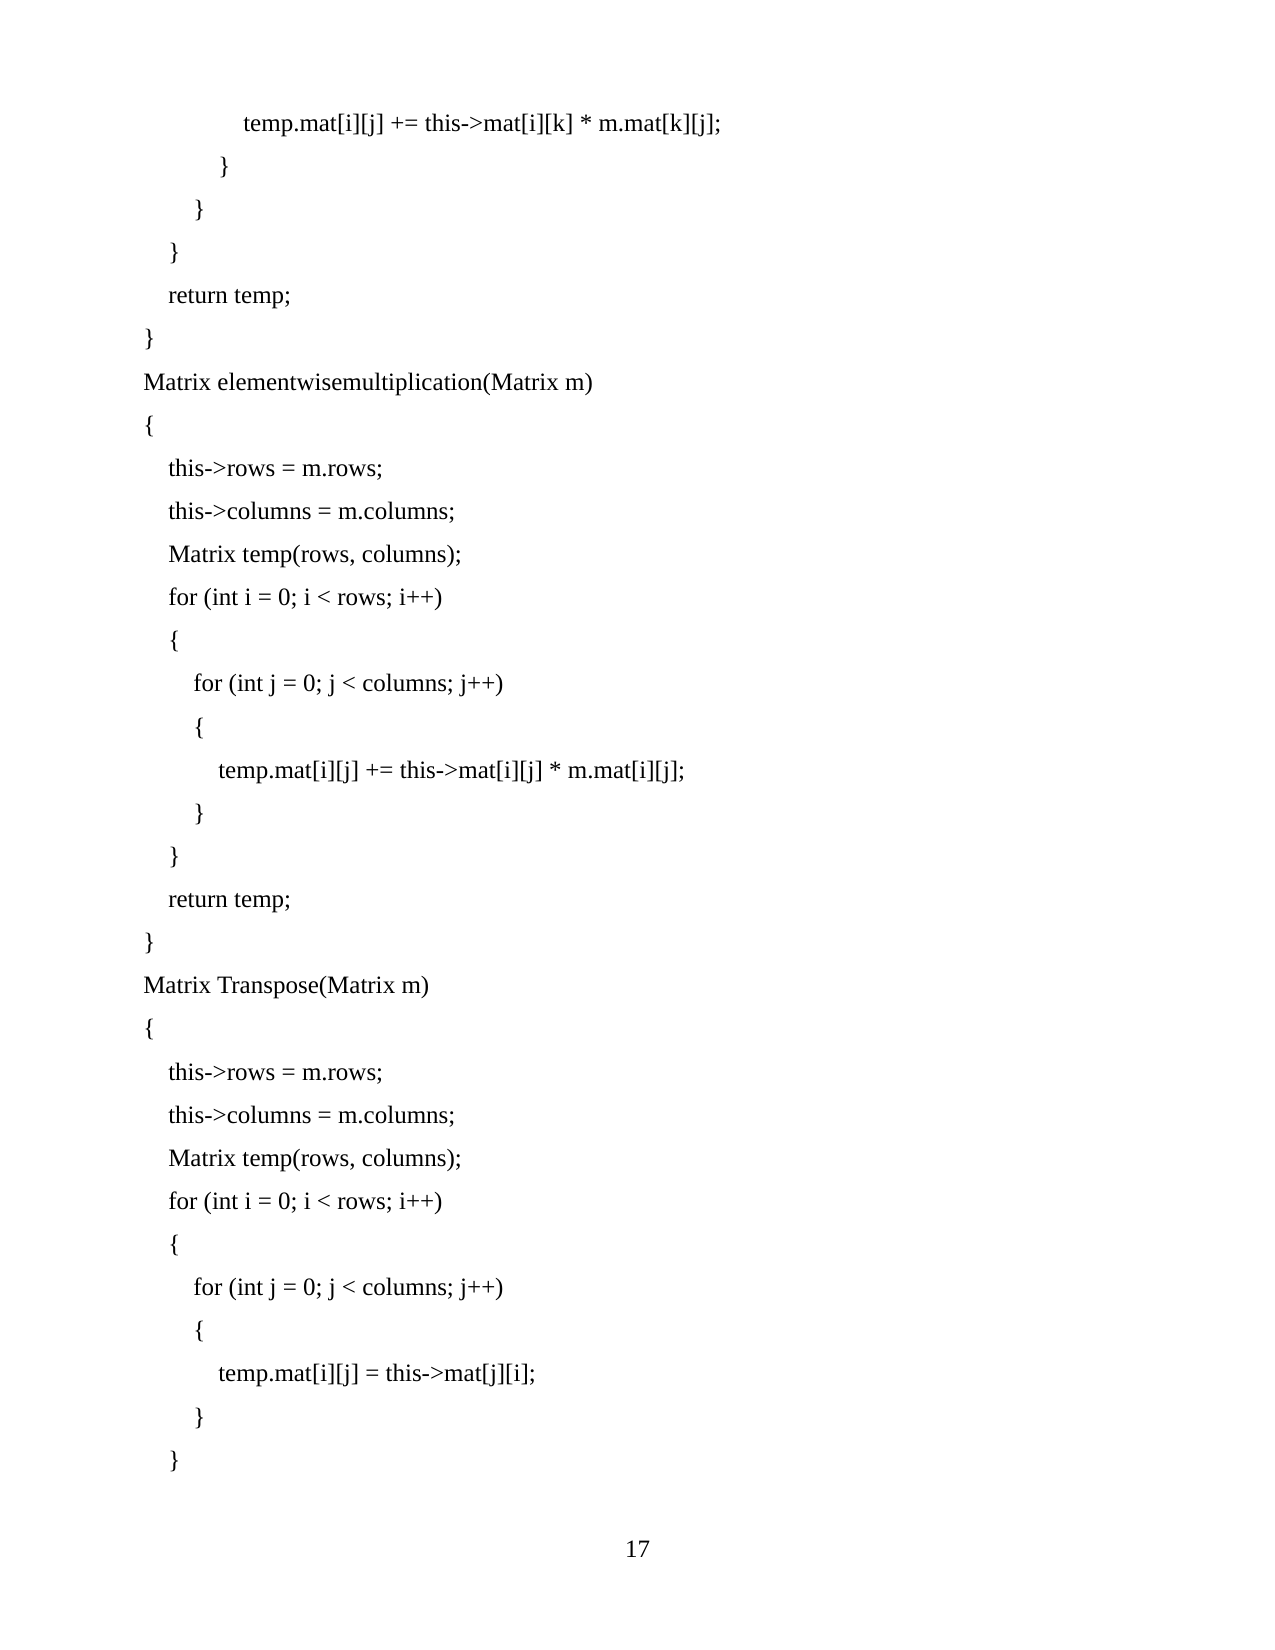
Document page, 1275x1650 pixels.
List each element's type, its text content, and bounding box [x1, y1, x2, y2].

text this->columns = m.columns; [118, 496, 1157, 525]
text return temp; [118, 884, 1157, 913]
text } [118, 323, 1157, 352]
text this->columns = m.columns; [118, 1100, 1157, 1128]
text { [118, 410, 1157, 438]
text } [118, 927, 1157, 956]
text } [118, 841, 1157, 870]
text Matrix temp(rows, columns); [118, 539, 1157, 568]
text } [118, 1445, 1157, 1473]
text } [118, 194, 1157, 223]
text Matrix temp(rows, columns); [118, 1143, 1157, 1172]
text return temp; [118, 280, 1157, 309]
text this->rows = m.rows; [118, 453, 1157, 482]
text { [118, 712, 1157, 740]
text for (int j = 0; j < columns; j++) [118, 1272, 1157, 1301]
text Matrix elementwisemultiplication(Matrix m) [118, 367, 1157, 395]
text temp.mat[i][j] += this->mat[i][j] * m.mat[i][j]; [118, 755, 1157, 783]
text } [118, 798, 1157, 827]
text for (int i = 0; i < rows; i++) [118, 582, 1157, 611]
text this->rows = m.rows; [118, 1057, 1157, 1085]
text temp.mat[i][j] += this->mat[i][k] * m.mat[k][j]; [118, 108, 1157, 137]
text for (int i = 0; i < rows; i++) [118, 1186, 1157, 1215]
text { [118, 1229, 1157, 1258]
text for (int j = 0; j < columns; j++) [118, 668, 1157, 697]
text } [118, 237, 1157, 266]
text { [118, 1013, 1157, 1042]
text { [118, 625, 1157, 654]
text Matrix Transpose(Matrix m) [118, 970, 1157, 999]
text temp.mat[i][j] = this->mat[j][i]; [118, 1358, 1157, 1387]
text } [118, 1402, 1157, 1430]
text } [118, 151, 1157, 180]
text { [118, 1315, 1157, 1344]
